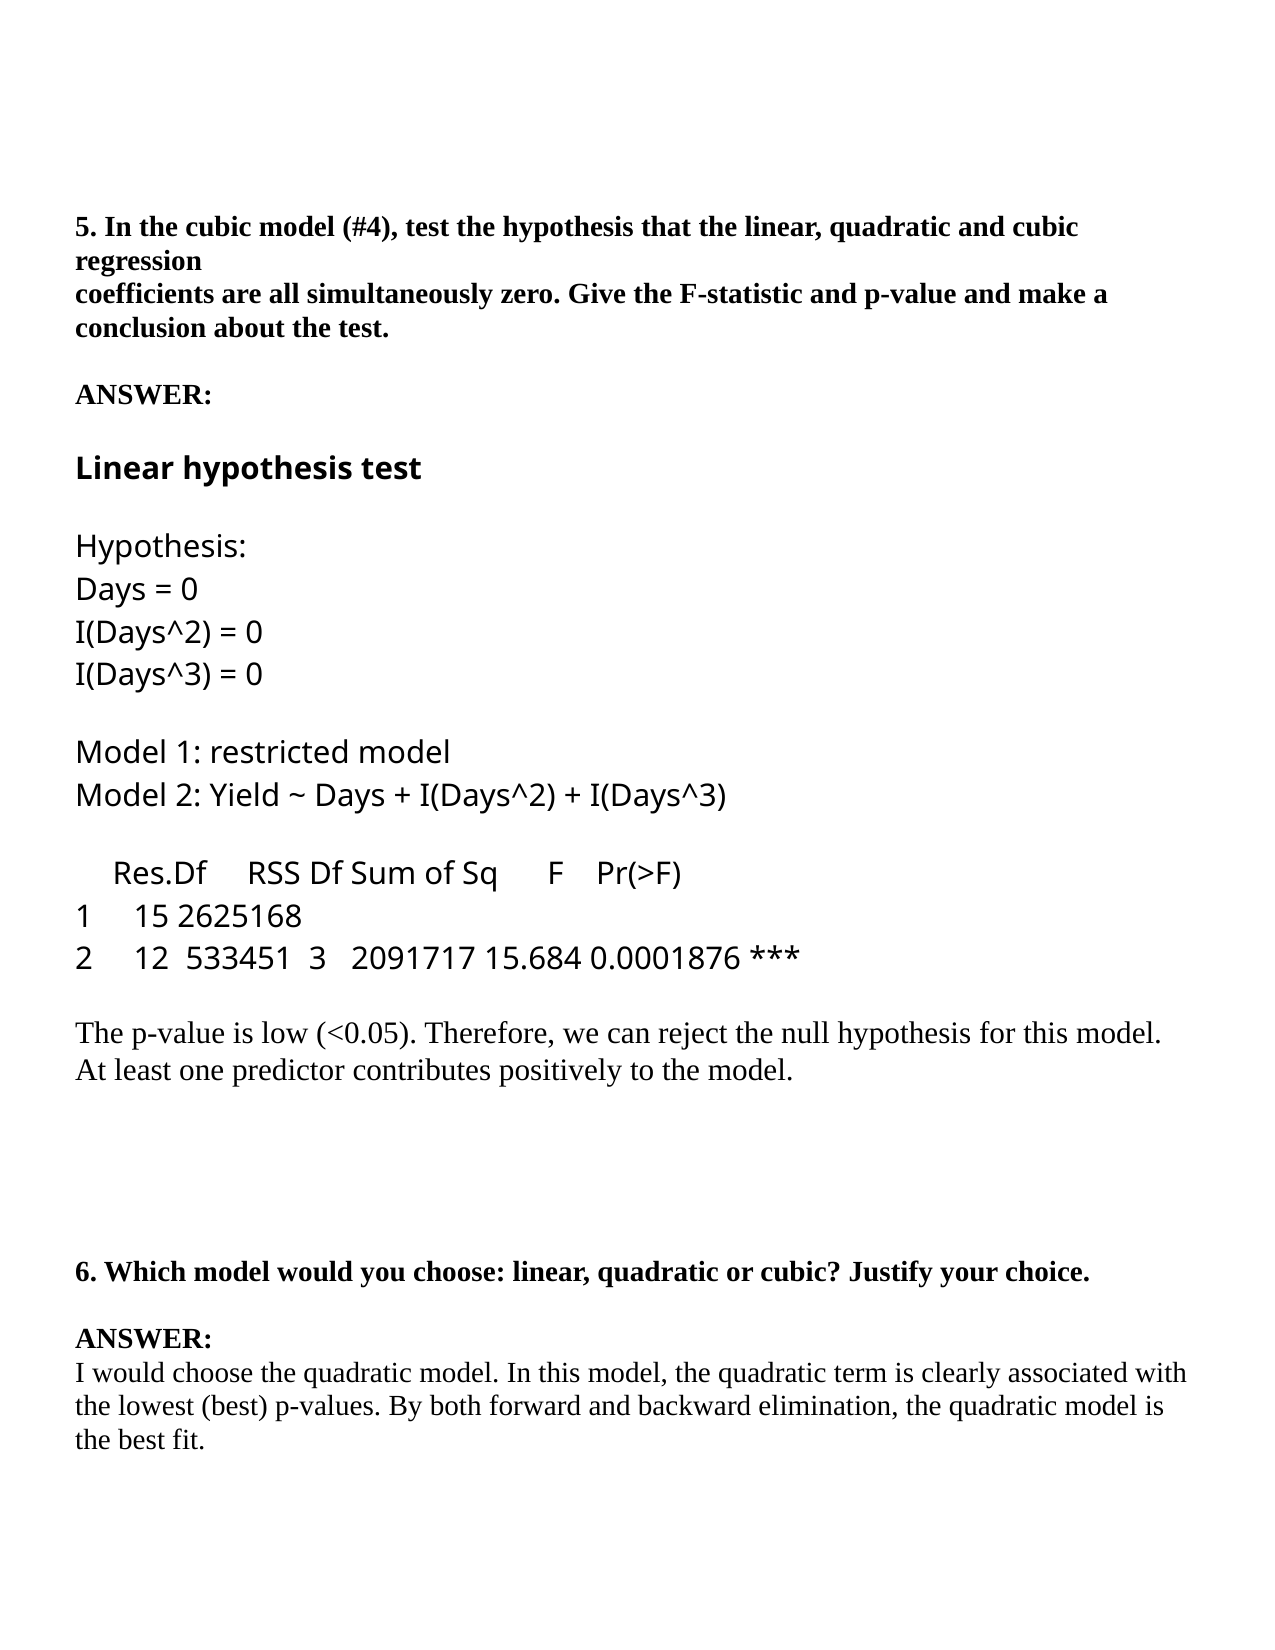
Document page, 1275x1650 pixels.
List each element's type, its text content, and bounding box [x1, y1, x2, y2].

text ANSWER: [75, 377, 1200, 410]
text Linear hypothesis test [75, 446, 1200, 489]
text 6. Which model would you choose: linear, quadratic or cubic? Justify your choice. [75, 1254, 1200, 1288]
text Model 1: restricted model [75, 730, 1200, 773]
text I would choose the quadratic model. In this model, the quadratic term is clearly associated with the lowest (best) p-values. By both forward and backward elimination, the quadratic model is the best fit. [75, 1355, 1200, 1456]
text 1 15 2625168 [75, 894, 1200, 936]
text coefficients are all simultaneously zero. Give the F-statistic and p-value and make a [75, 276, 1200, 310]
text 5. In the cubic model (#4), test the hypothesis that the linear, quadratic and cubic regression [75, 209, 1200, 276]
text 2 12 533451 3 2091717 15.684 0.0001876 *** [75, 936, 1200, 979]
text Res.Df RSS Df Sum of Sq F Pr(>F) [75, 851, 1200, 894]
text Model 2: Yield ~ Days + I(Days^2) + I(Days^3) [75, 773, 1200, 815]
text Hypothesis: [75, 524, 1200, 567]
text I(Days^2) = 0 [75, 609, 1200, 652]
text The p-value is low (<0.05). Therefore, we can reject the null hypothesis for this model. At least one predictor contributes positively to the model. [75, 1015, 1200, 1087]
text conclusion about the test. [75, 310, 1200, 343]
text ANSWER: [75, 1321, 1200, 1355]
text I(Days^3) = 0 [75, 652, 1200, 695]
text Days = 0 [75, 567, 1200, 609]
